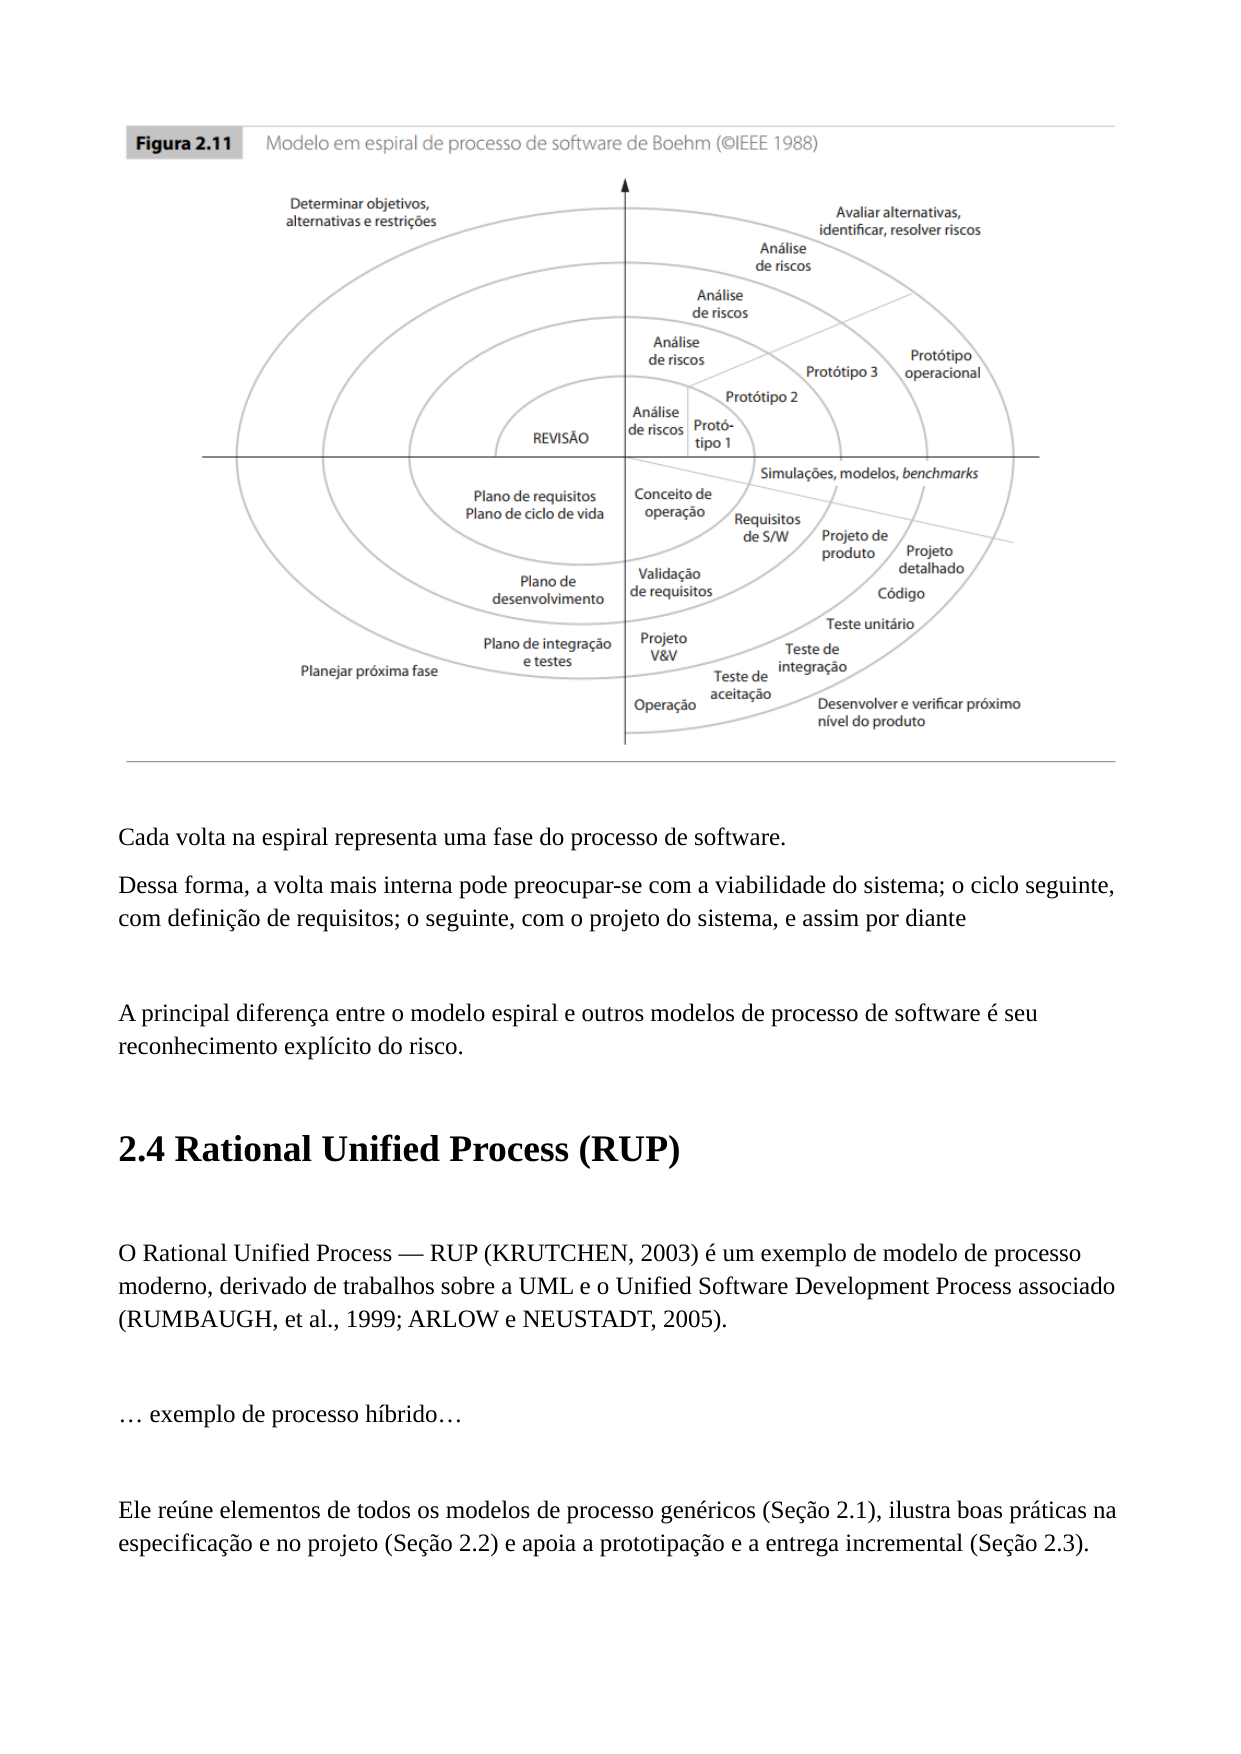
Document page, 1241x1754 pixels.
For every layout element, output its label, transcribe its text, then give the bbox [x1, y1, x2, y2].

text … exemplo de processo híbrido… [118, 1399, 1122, 1428]
text Ele reúne elementos de todos os modelos de processo genéricos (Seção 2.1), ilustra boas práticas na especificação e no projeto (Seção 2.2) e apoia a prototipação e a entrega incremental (Seção 2.3). [118, 1495, 1122, 1557]
picture [118, 118, 1123, 771]
text O Rational Unified Process — RUP (KRUTCHEN, 2003) é um exemplo de modelo de processo moderno, derivado de trabalhos sobre a UML e o Unified Software Development Process associado (RUMBAUGH, et al., 1999; ARLOW e NEUSTADT, 2005). [118, 1238, 1122, 1333]
text A principal diferença entre o modelo espiral e outros modelos de processo de software é seu reconhecimento explícito do risco. [118, 998, 1122, 1060]
text Dessa forma, a volta mais interna pode preocupar-se com a viabilidade do sistema; o ciclo seguinte, com definição de requisitos; o seguinte, com o projeto do sistema, e assim por diante [118, 870, 1122, 932]
subtitle 2.4 Rational Unified Process (RUP) [118, 1127, 1122, 1170]
text Cada volta na espiral representa uma fase do processo de software. [118, 822, 1122, 851]
